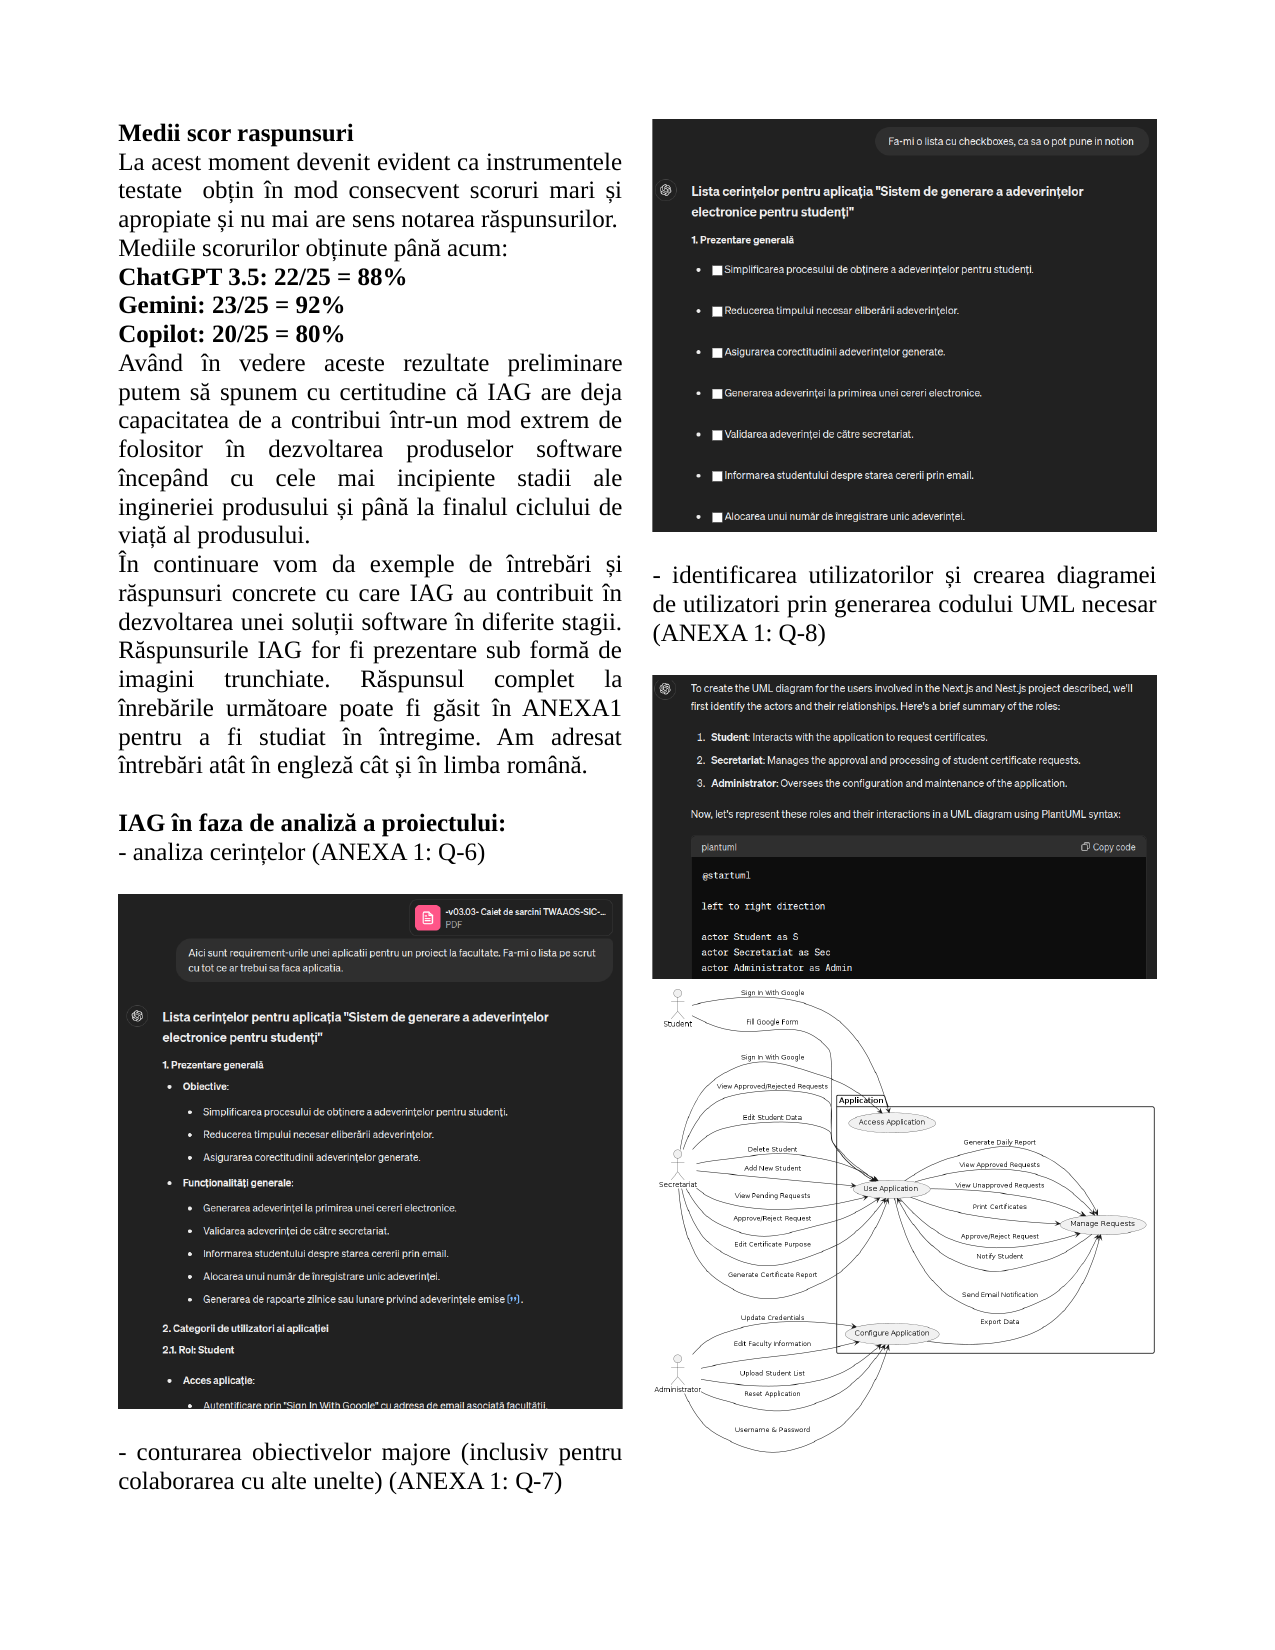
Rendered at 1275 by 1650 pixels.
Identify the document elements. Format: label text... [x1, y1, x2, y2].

text La acest moment devenit evident ca instrumentele testate obțin în mod consecvent scoruri mari și apropiate și nu mai are sens notarea răspunsurilor. [118, 147, 623, 233]
text În continuare vom da exemple de întrebări și răspunsuri concrete cu care IAG au contribuit în dezvoltarea unei soluții software în diferite stagii. Răspunsurile IAG for fi prezentare sub formă de imagini trunchiate. Răspunsul complet la înrebările următoare poate fi găsit în ANEXA1 pentru a fi studiat în întregime. Am adresat întrebări atât în engleză cât și în limba română. [118, 549, 623, 779]
picture [118, 894, 623, 1409]
text ChatGPT 3.5: 22/25 = 88% [118, 262, 623, 291]
text Gemini: 23/25 = 92% [118, 291, 623, 319]
text - conturarea obiectivelor majore (inclusiv pentru colaborarea cu alte unelte) (ANEXA 1: Q-7) [118, 1437, 623, 1495]
picture [652, 119, 1157, 532]
text - identificarea utilizatorilor și crearea diagramei de utilizatori prin generarea codului UML necesar (ANEXA 1: Q-8) [652, 561, 1157, 647]
text - analiza cerințelor (ANEXA 1: Q-6) [118, 837, 623, 866]
picture [652, 985, 1157, 1461]
text IAG în faza de analiză a proiectului: [118, 808, 623, 837]
text Medii scor raspunsuri [118, 118, 623, 147]
picture [652, 675, 1157, 979]
text Copilot: 20/25 = 80% [118, 319, 623, 348]
text Mediile scorurilor obținute până acum: [118, 233, 623, 262]
text Având în vedere aceste rezultate preliminare putem să spunem cu certitudine că IAG are deja capacitatea de a contribui într-un mod extrem de folositor în dezvoltarea produselor software începând cu cele mai incipiente stadii ale ingineriei produsului și până la finalul ciclului de viață al produsului. [118, 348, 623, 549]
